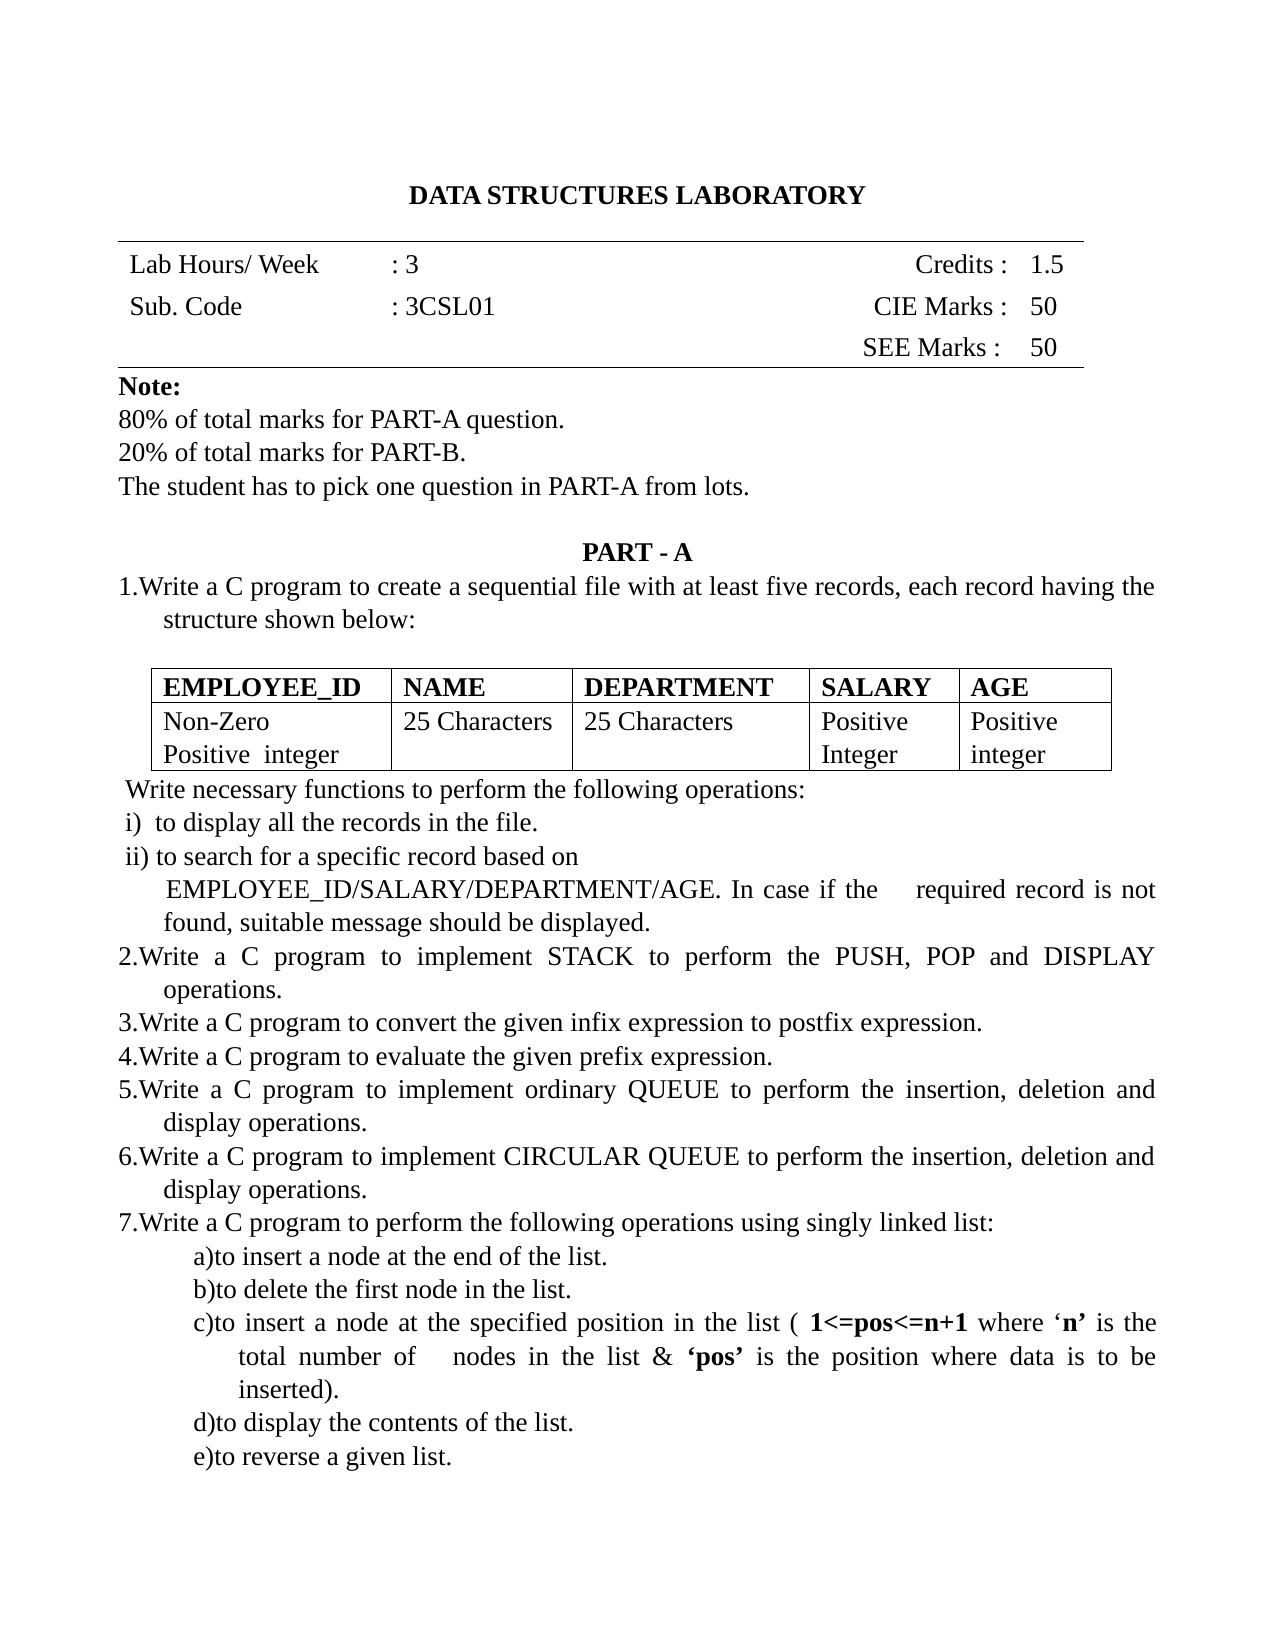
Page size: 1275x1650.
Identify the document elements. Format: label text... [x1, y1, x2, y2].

list DATA STRUCTURES LABORATORY [118, 179, 1157, 211]
table_header 1.5 [1019, 242, 1083, 283]
list e)to reverse a given list. [193, 1437, 1157, 1471]
table_cell : 3CSL01 [380, 283, 761, 325]
table_header EMPLOYEE_ID [152, 669, 391, 702]
list PART - A [118, 534, 1157, 568]
list 1.Write a C program to create a sequential file with at least five records, each record having the structure shown below: [118, 568, 1157, 634]
list 2.Write a C program to implement STACK to perform the PUSH, POP and DISPLAY operations. [118, 937, 1157, 1004]
list 6.Write a C program to implement CIRCULAR QUEUE to perform the insertion, deletion and display operations. [118, 1137, 1157, 1204]
table_cell SEE Marks : [761, 325, 1019, 367]
table_header SALARY [810, 669, 959, 702]
table_header DEPARTMENT [573, 669, 809, 702]
table_cell Positive Integer [810, 703, 959, 770]
table_cell CIE Marks : [761, 283, 1019, 325]
table_cell 25 Characters [392, 703, 572, 770]
table_header Credits : [761, 242, 1019, 283]
table_header Lab Hours/ Week [118, 242, 380, 283]
list 5.Write a C program to implement ordinary QUEUE to perform the insertion, deletion and display operations. [118, 1071, 1157, 1137]
list i) to display all the records in the file. [118, 804, 1157, 837]
table_header AGE [960, 669, 1111, 702]
list b)to delete the first node in the list. [193, 1271, 1157, 1304]
list 4.Write a C program to evaluate the given prefix expression. [118, 1037, 1157, 1071]
table_header : 3 [380, 242, 761, 283]
list 3.Write a C program to convert the given infix expression to postfix expression. [118, 1004, 1157, 1037]
table_header NAME [392, 669, 572, 702]
table_cell 50 [1019, 283, 1083, 325]
table_cell [380, 325, 761, 367]
list EMPLOYEE_ID/SALARY/DEPARTMENT/AGE. In case if the required record is not found, suitable message should be displayed. [118, 871, 1157, 937]
list ii) to search for a specific record based on [118, 837, 1157, 871]
list 20% of total marks for PART-B. [118, 434, 1157, 468]
list a)to insert a node at the end of the list. [193, 1237, 1157, 1271]
list 7.Write a C program to perform the following operations using singly linked list: [118, 1204, 1157, 1237]
table_cell Positive integer [960, 703, 1111, 770]
list The student has to pick one question in PART-A from lots. [118, 468, 1157, 501]
list Write necessary functions to perform the following operations: [118, 771, 1157, 804]
list c)to insert a node at the specified position in the list ( 1<=pos<=n+1 where ‘n’ is the total number of nodes in the list & ‘pos’ is the position where data is to be inserted). [193, 1304, 1157, 1404]
table_cell 25 Characters [573, 703, 809, 770]
table_cell 50 [1019, 325, 1083, 367]
table_cell Sub. Code [118, 283, 380, 325]
list 80% of total marks for PART-A question. [118, 401, 1157, 434]
list d)to display the contents of the list. [193, 1404, 1157, 1437]
table_cell [118, 325, 380, 367]
list Note: [118, 368, 1157, 401]
table_cell Non-Zero Positive integer [152, 703, 391, 770]
